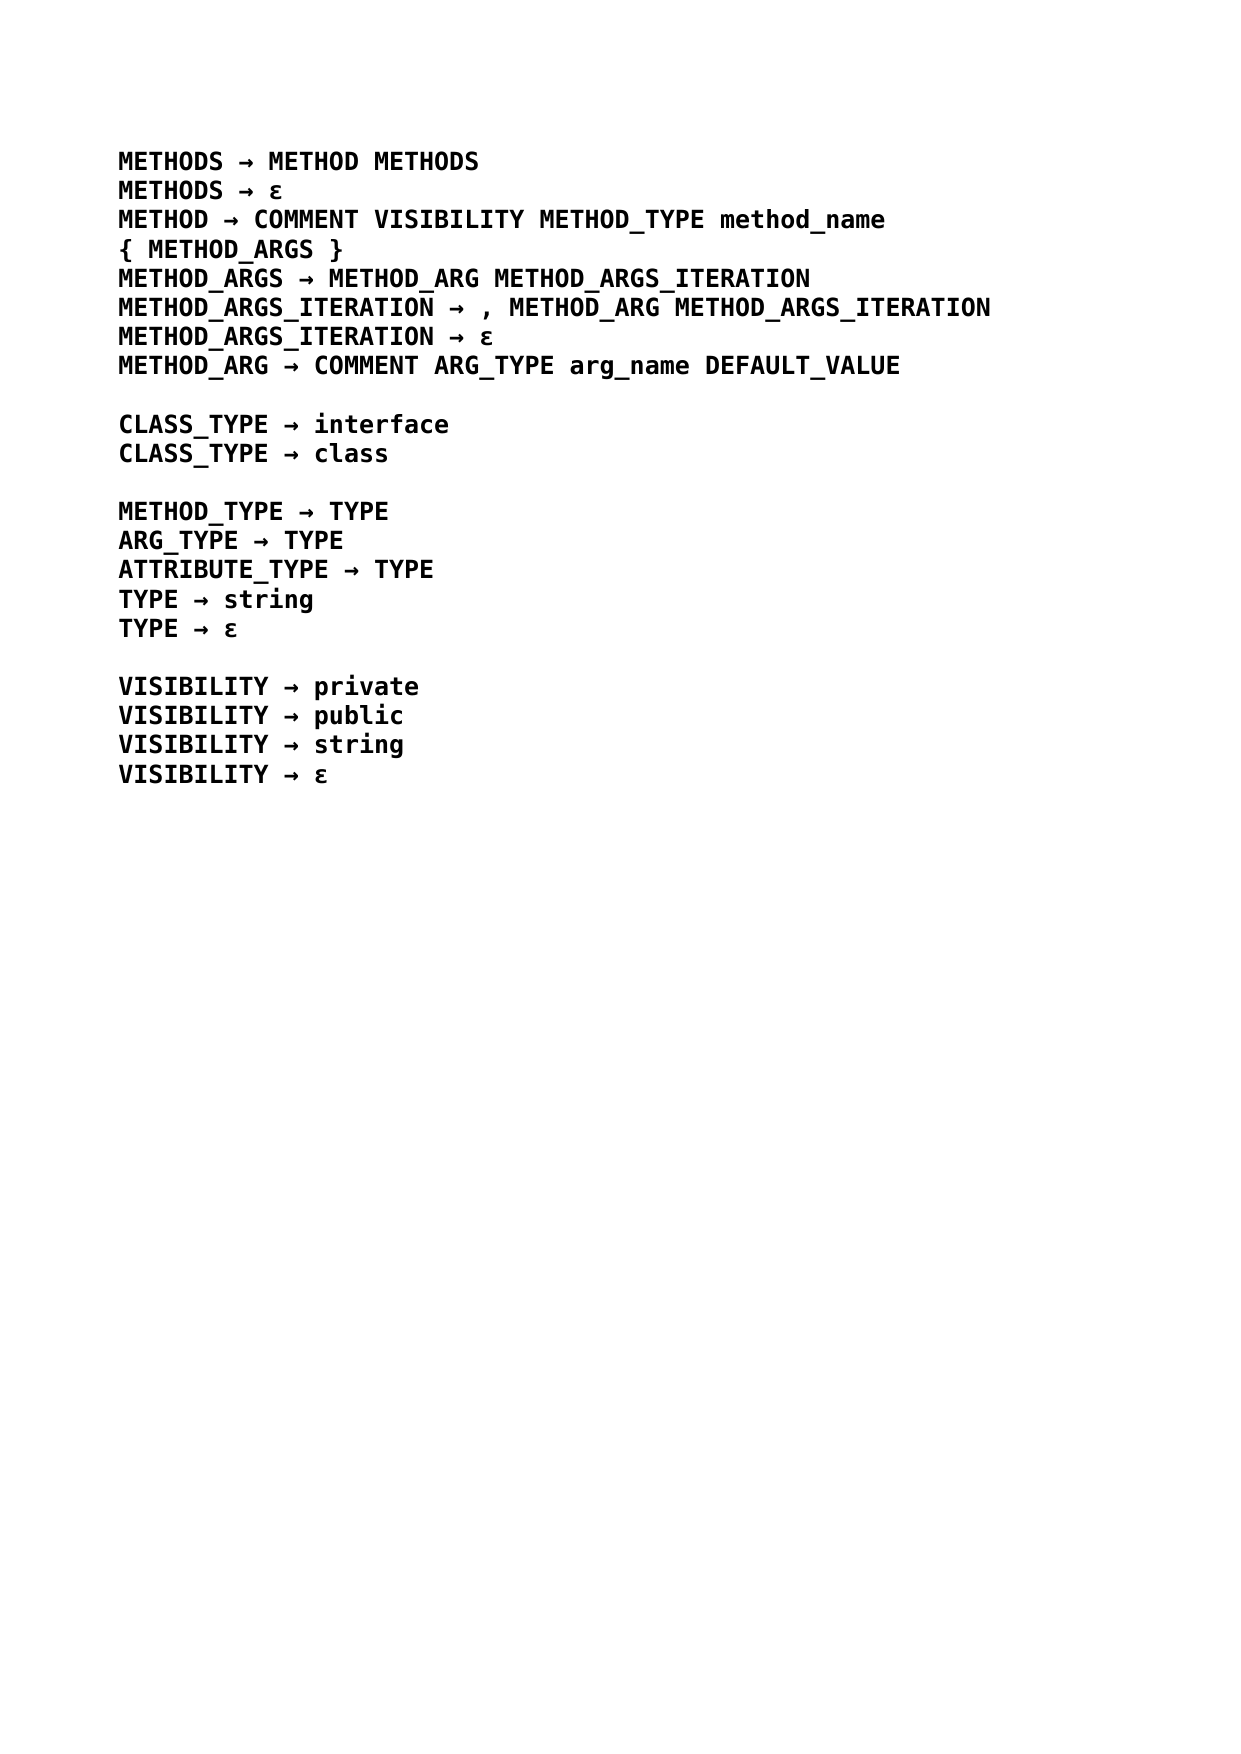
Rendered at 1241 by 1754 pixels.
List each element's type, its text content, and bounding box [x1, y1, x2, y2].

text METHOD_ARG → COMMENT ARG_TYPE arg_name DEFAULT_VALUE [118, 351, 1122, 381]
text CLASS_TYPE → interface [118, 410, 1122, 439]
text METHODS → ε [118, 176, 1122, 206]
text CLASS_TYPE → class [118, 439, 1122, 468]
text METHOD_TYPE → TYPE [118, 497, 1122, 526]
text ATTRIBUTE_TYPE → TYPE [118, 556, 1122, 585]
text METHOD_ARGS → METHOD_ARG METHOD_ARGS_ITERATION [118, 264, 1122, 293]
text TYPE → ε [118, 614, 1122, 643]
text VISIBILITY → string [118, 731, 1122, 760]
text METHOD_ARGS_ITERATION → ε [118, 322, 1122, 351]
text VISIBILITY → private [118, 672, 1122, 701]
text METHODS → METHOD METHODS [118, 147, 1122, 176]
text VISIBILITY → ε [118, 760, 1122, 789]
text VISIBILITY → public [118, 701, 1122, 731]
text TYPE → string [118, 585, 1122, 614]
text METHOD → COMMENT VISIBILITY METHOD_TYPE method_name { METHOD_ARGS } [118, 206, 1122, 264]
text ARG_TYPE → TYPE [118, 526, 1122, 556]
text METHOD_ARGS_ITERATION → , METHOD_ARG METHOD_ARGS_ITERATION [118, 293, 1122, 322]
